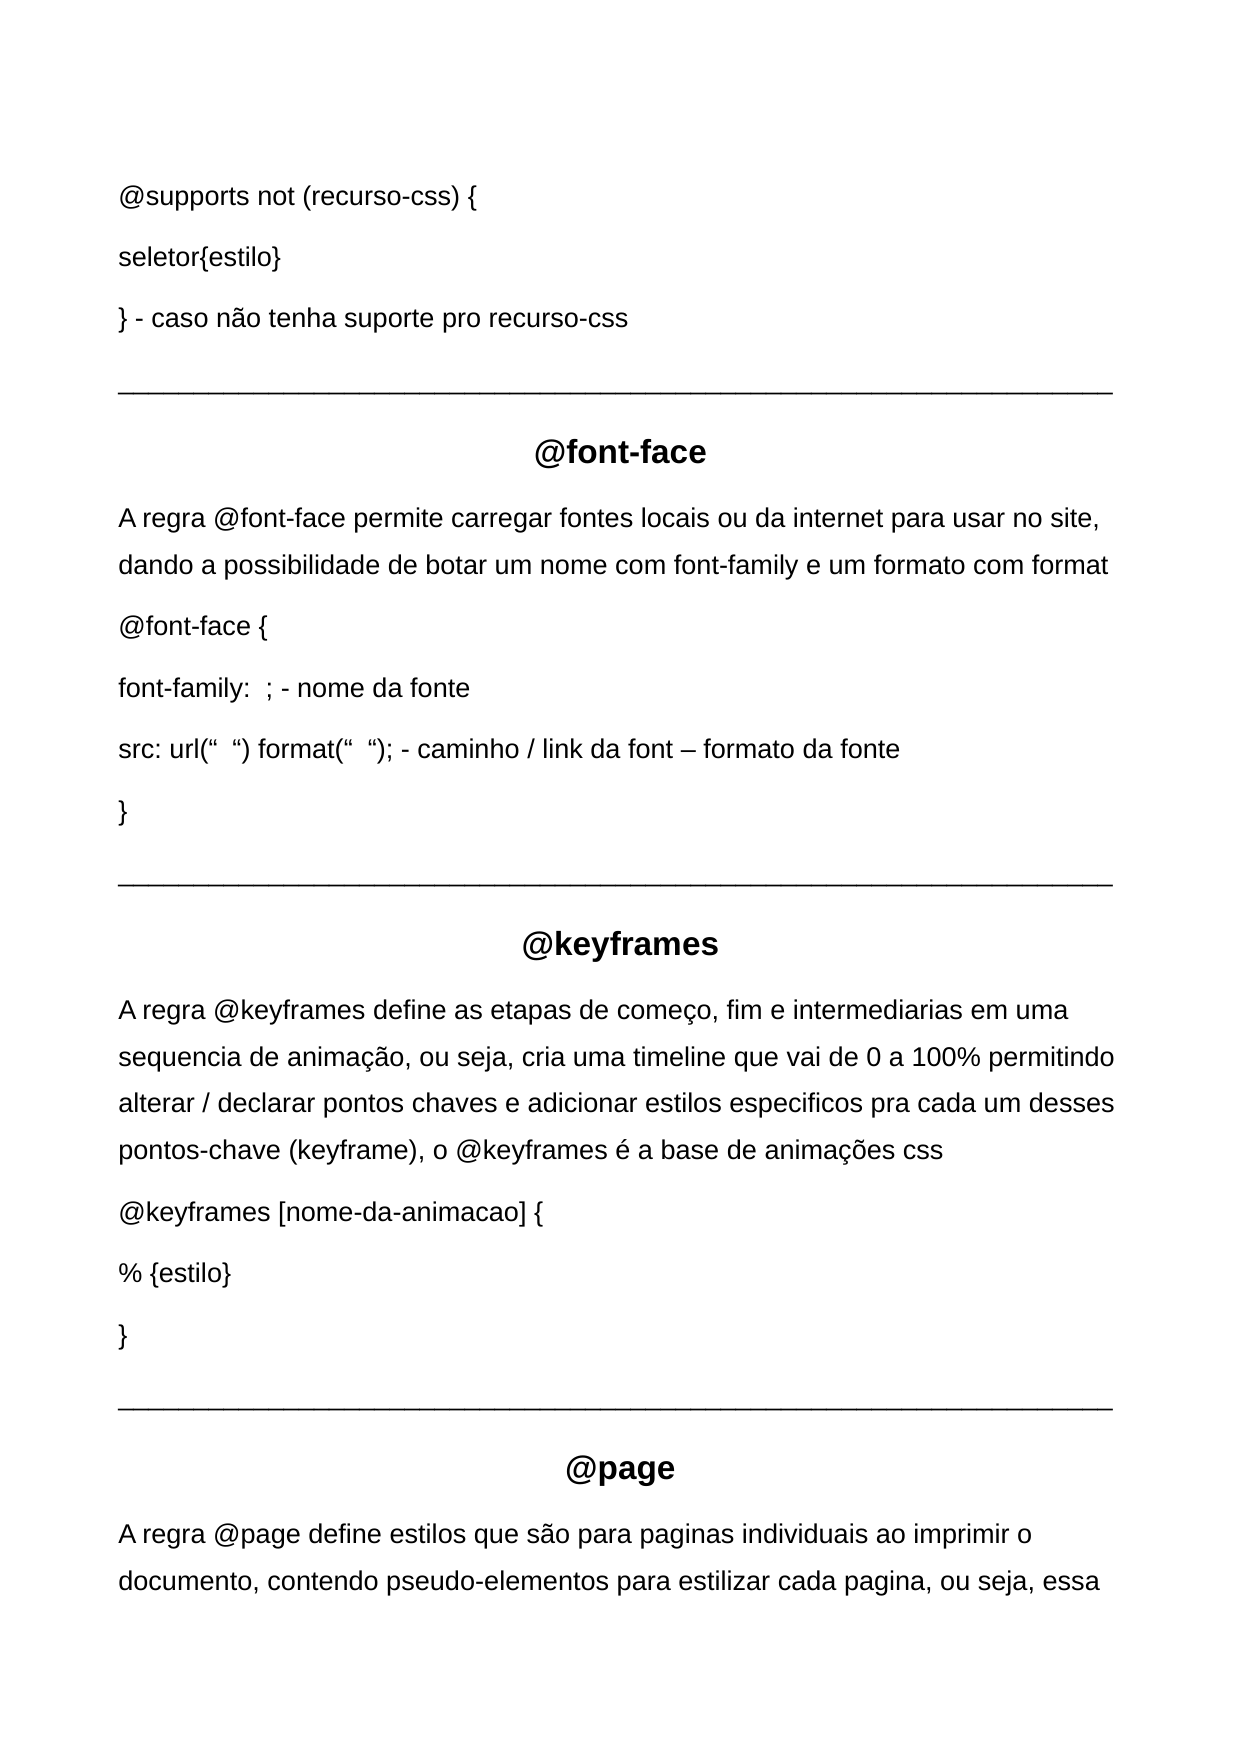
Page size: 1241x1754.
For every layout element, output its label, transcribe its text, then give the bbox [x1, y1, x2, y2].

text } [118, 1319, 1122, 1350]
text @font-face { [118, 610, 1122, 641]
subtitle @page [118, 1448, 1122, 1486]
subtitle @keyframes [118, 924, 1122, 962]
text __________________________________________________________________ [118, 1380, 1122, 1411]
text } - caso não tenha suporte pro recurso-css [118, 302, 1122, 334]
text } [118, 794, 1122, 826]
subtitle @font-face [118, 432, 1122, 470]
text @supports not (recurso-css) { [118, 179, 1122, 211]
text % {estilo} [118, 1257, 1122, 1288]
text __________________________________________________________________ [118, 856, 1122, 887]
text @keyframes [nome-da-animacao] { [118, 1196, 1122, 1227]
text src: url(“ “) format(“ “); - caminho / link da font – formato da fonte [118, 733, 1122, 764]
text font-family: ; - nome da fonte [118, 672, 1122, 703]
text __________________________________________________________________ [118, 364, 1122, 395]
text A regra @keyframes define as etapas de começo, fim e intermediarias em uma sequencia de animação, ou seja, cria uma timeline que vai de 0 a 100% permitindo alterar / declarar pontos chaves e adicionar estilos especificos pra cada um desses pontos-chave (keyframe), o @keyframes é a base de animações css [118, 994, 1122, 1166]
text A regra @font-face permite carregar fontes locais ou da internet para usar no site, dando a possibilidade de botar um nome com font-family e um formato com format [118, 502, 1122, 580]
text A regra @page define estilos que são para paginas individuais ao imprimir o documento, contendo pseudo-elementos para estilizar cada pagina, ou seja, essa [118, 1518, 1122, 1596]
text seletor{estilo} [118, 241, 1122, 272]
